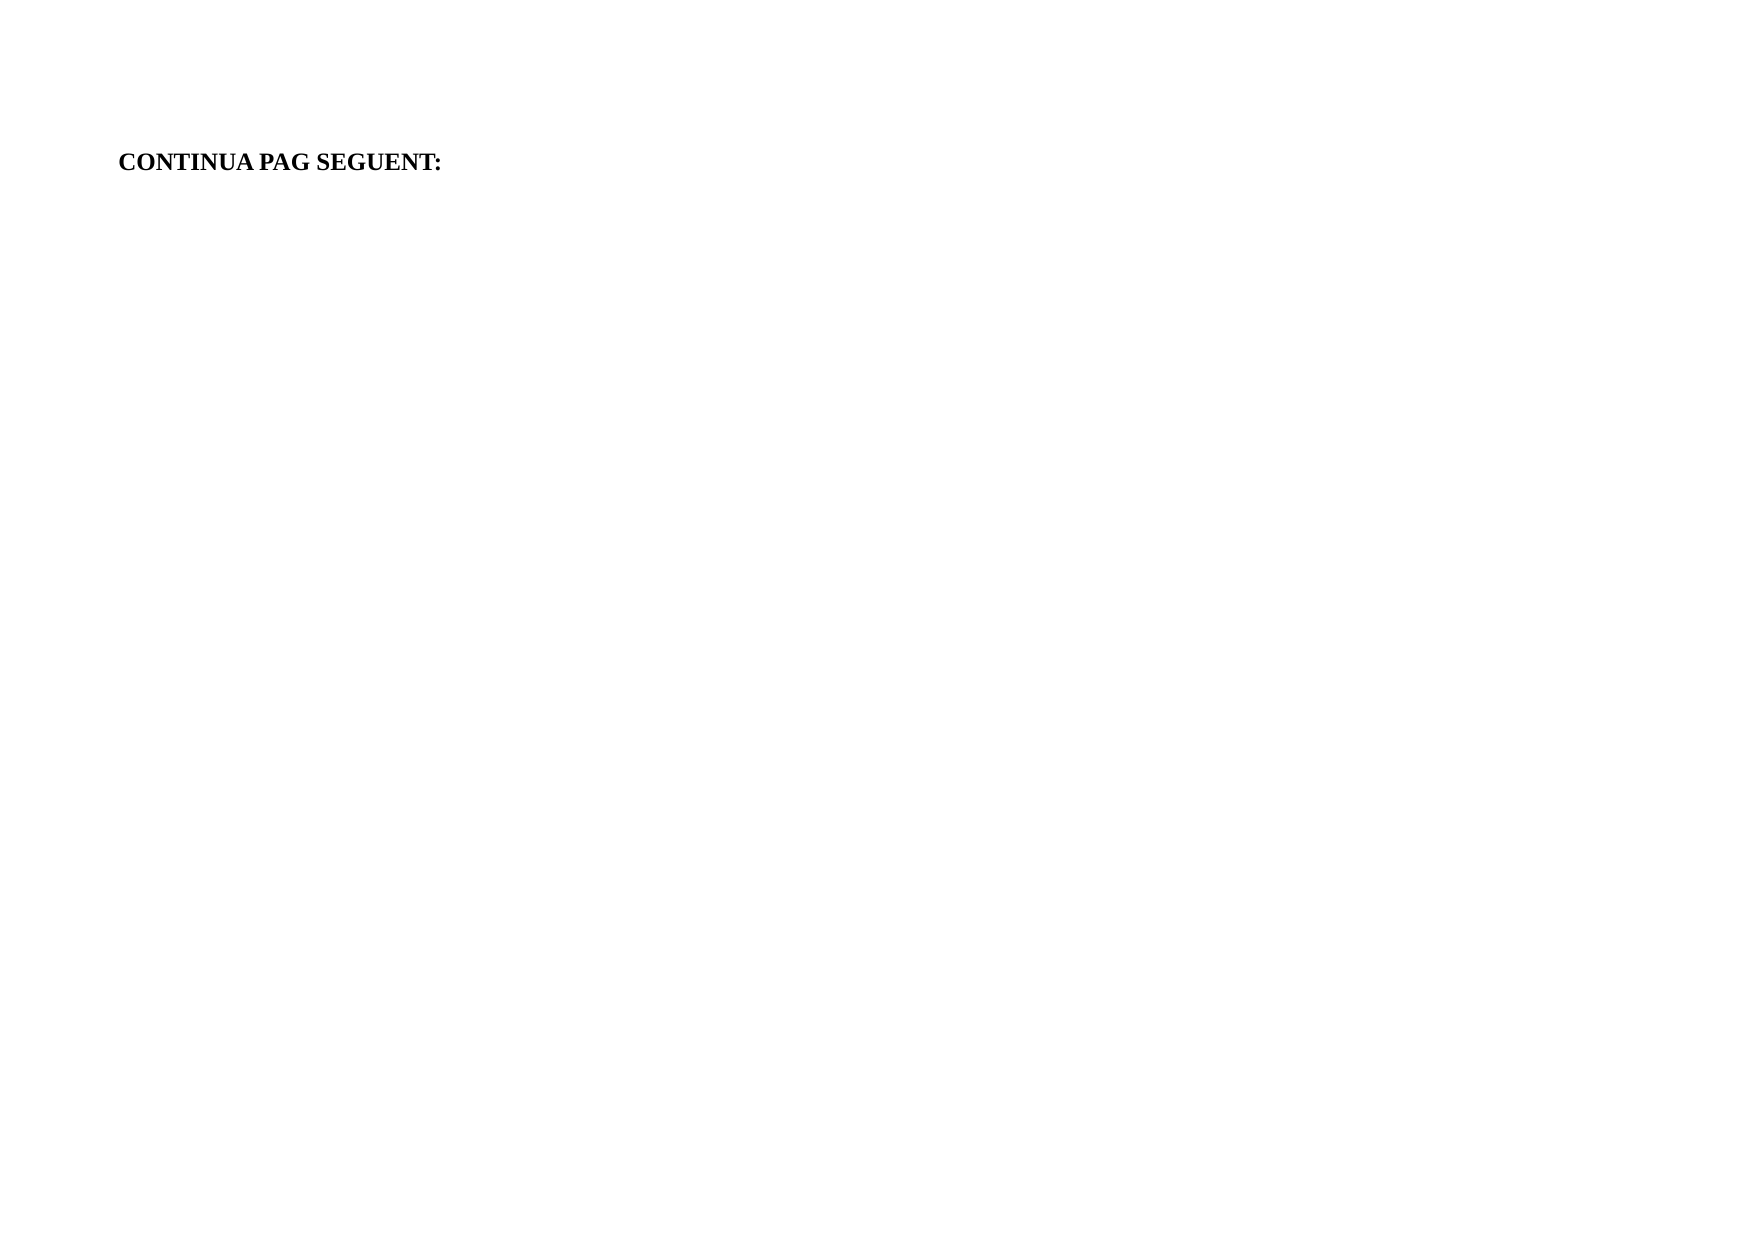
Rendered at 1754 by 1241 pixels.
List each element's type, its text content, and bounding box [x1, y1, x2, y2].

text CONTINUA PAG SEGUENT: [118, 147, 1636, 176]
